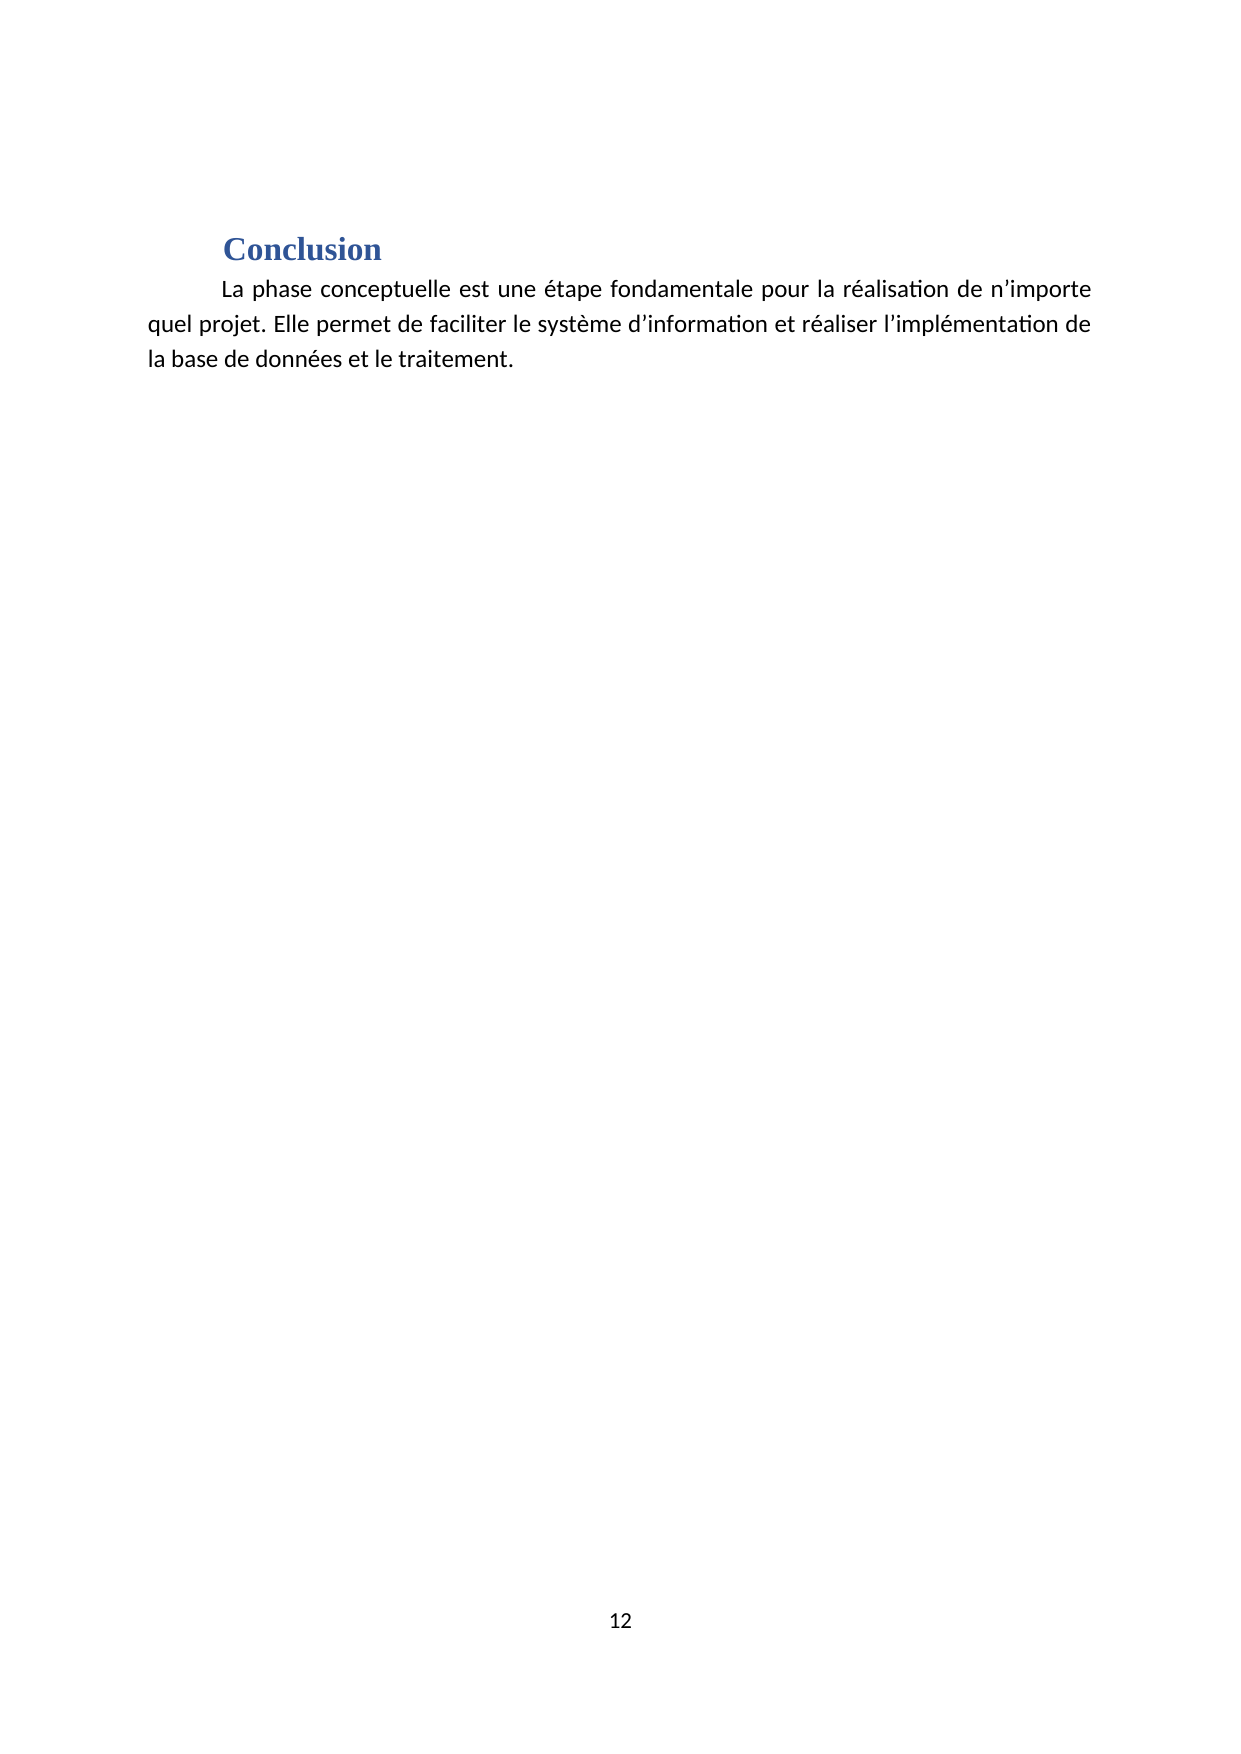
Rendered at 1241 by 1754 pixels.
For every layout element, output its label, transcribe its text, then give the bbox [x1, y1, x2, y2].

text La phase conceptuelle est une étape fondamentale pour la réalisation de n’importe quel projet. Elle permet de faciliter le système d’information et réaliser l’implémentation de la base de données et le traitement. [148, 274, 1093, 374]
subtitle Conclusion [223, 229, 1093, 268]
